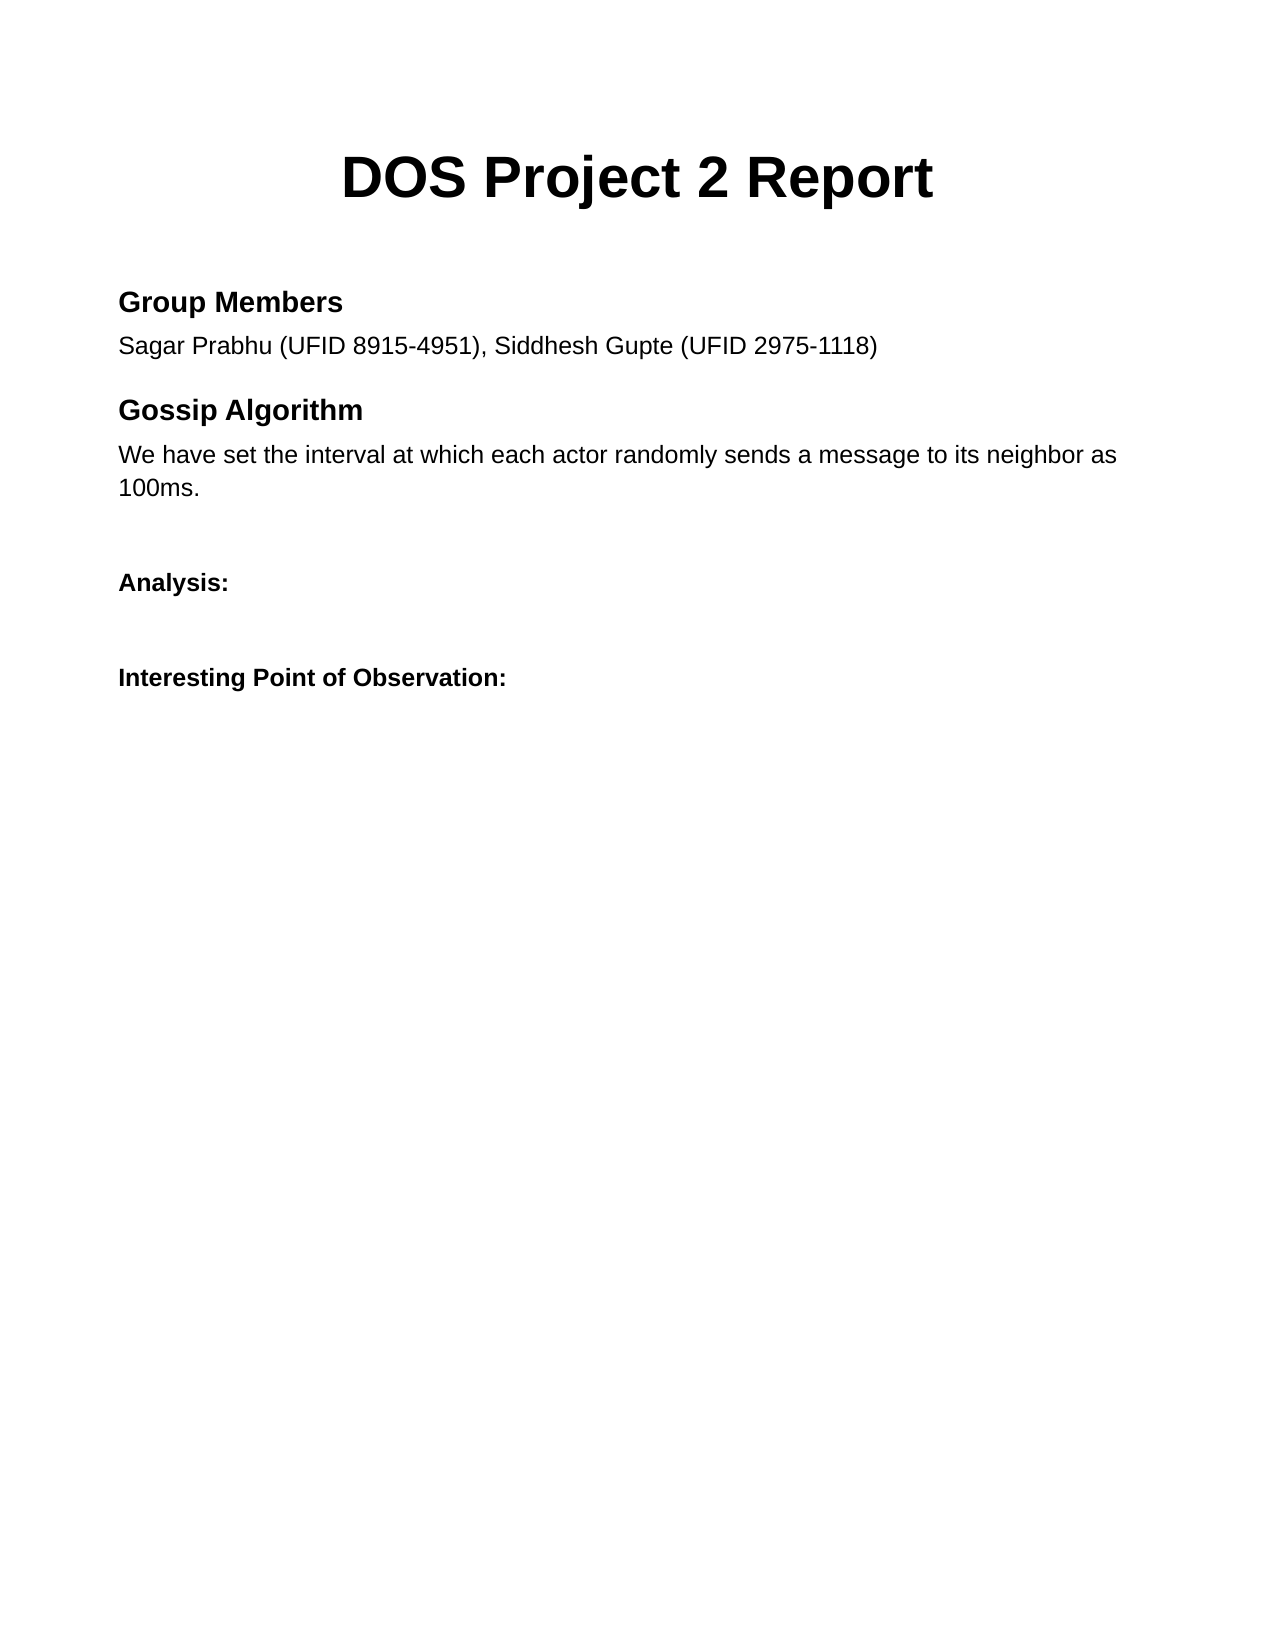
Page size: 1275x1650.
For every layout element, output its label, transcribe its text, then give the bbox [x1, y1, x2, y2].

text Sagar Prabhu (UFID 8915-4951), Siddhesh Gupte (UFID 2975-1118) [118, 331, 1157, 360]
text Analysis: [118, 568, 1157, 597]
subtitle Group Members [118, 285, 1157, 319]
title DOS Project 2 Report [118, 143, 1157, 210]
text Interesting Point of Observation: [118, 663, 1157, 692]
text We have set the interval at which each actor randomly sends a message to its neighbor as 100ms. [118, 439, 1157, 501]
subtitle Gossip Algorithm [118, 393, 1157, 427]
